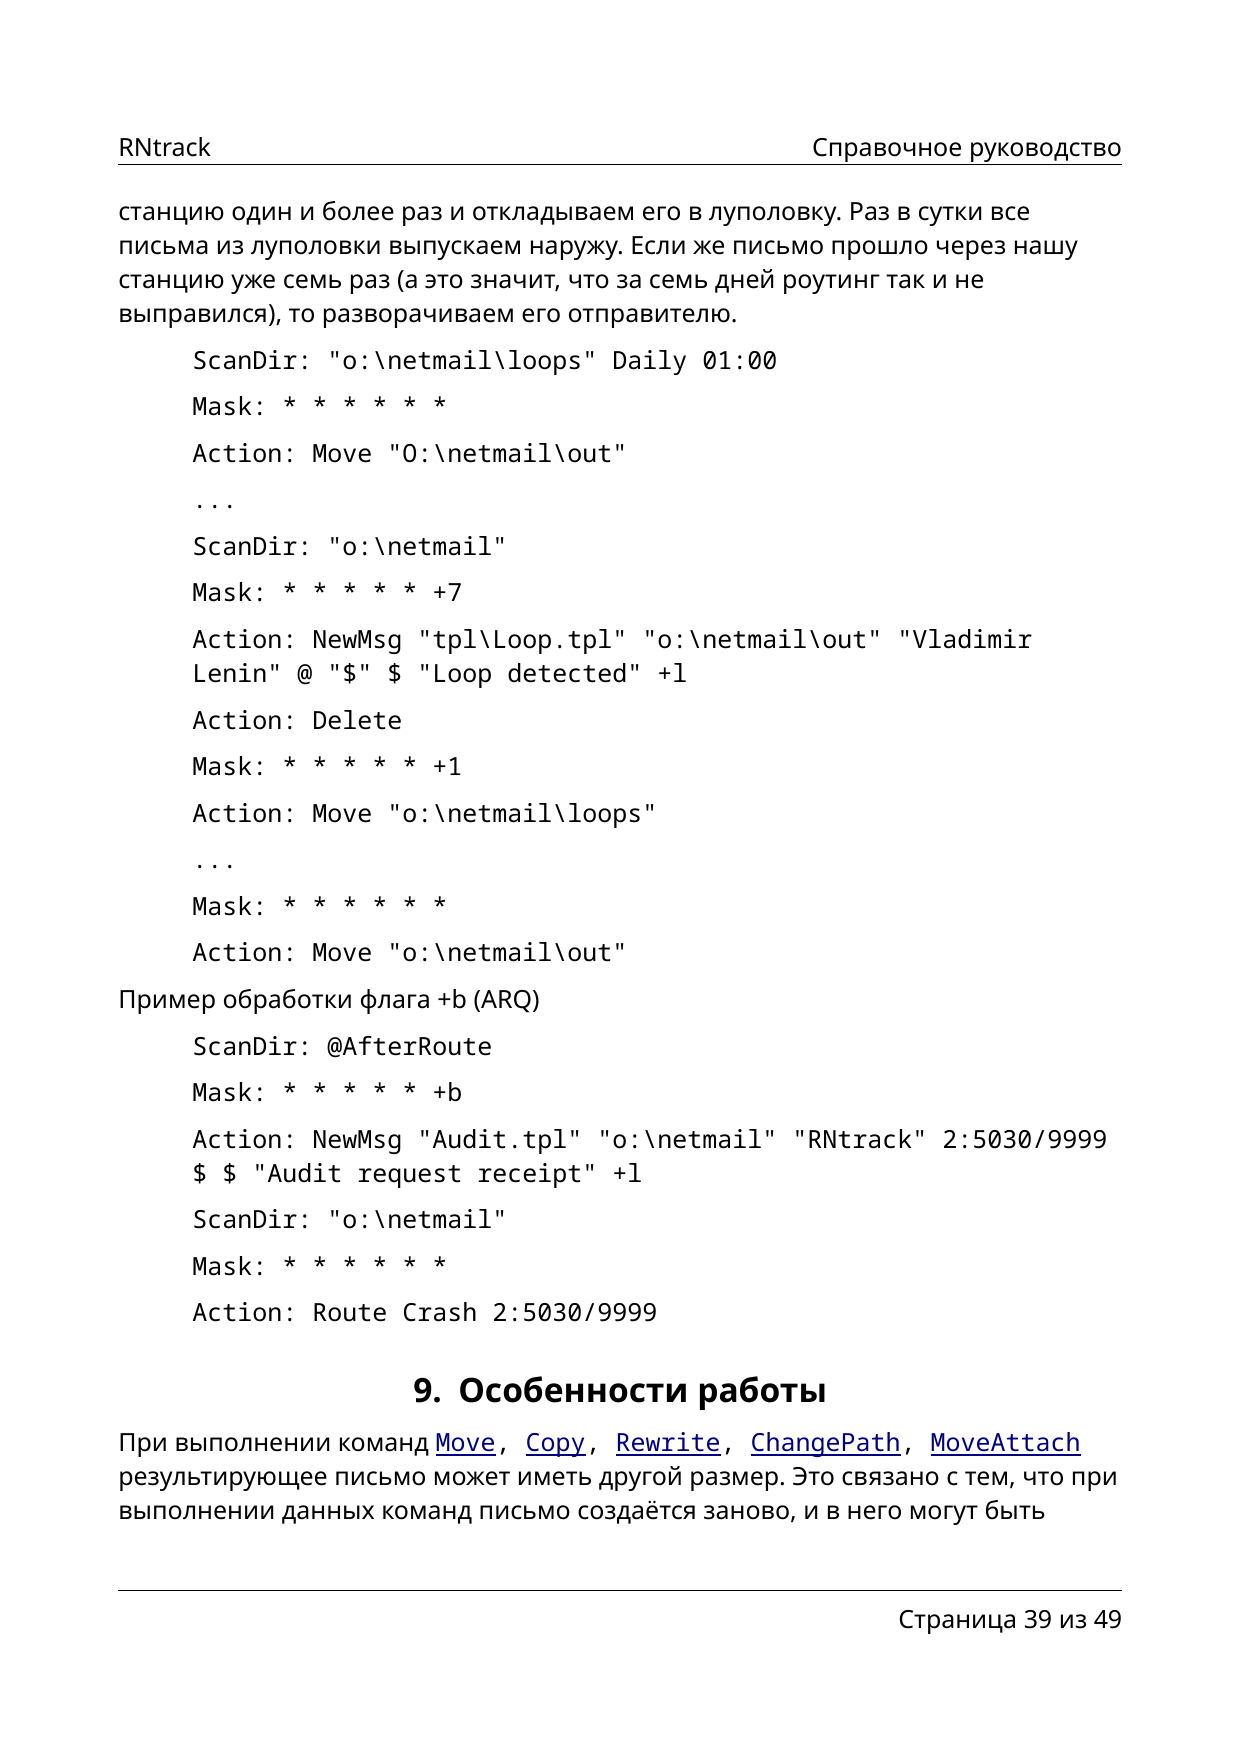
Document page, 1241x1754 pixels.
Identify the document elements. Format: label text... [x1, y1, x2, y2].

text ScanDir: "o:\netmail\loops" Daily 01:00 [192, 342, 1122, 376]
text ... [192, 842, 1122, 876]
text ... [192, 482, 1122, 516]
text Action: Move "O:\netmail\out" [192, 435, 1122, 469]
text При выполнении команд Move, Copy, Rewrite, ChangePath, MoveAttach результирующее письмо может иметь другой размер. Это связано с тем, что при выполнении данных команд письмо создаётся заново, и в него могут быть [118, 1425, 1122, 1527]
text Пример обработки флага +b (ARQ) [118, 982, 1122, 1016]
text Action: NewMsg "Audit.tpl" "o:\netmail" "RNtrack" 2:5030/9999 $ $ "Audit request receipt" +l [192, 1121, 1122, 1189]
text ScanDir: "o:\netmail" [192, 1202, 1122, 1236]
text Mask: * * * * * * [192, 888, 1122, 923]
text Action: Delete [192, 702, 1122, 736]
subtitle Особенности работы [118, 1367, 1122, 1412]
text Action: NewMsg "tpl\Loop.tpl" "o:\netmail\out" "Vladimir Lenin" @ "$" $ "Loop detected" +l [192, 622, 1122, 690]
text Mask: * * * * * * [192, 389, 1122, 423]
text Action: Move "o:\netmail\out" [192, 935, 1122, 969]
text Action: Move "o:\netmail\loops" [192, 795, 1122, 829]
text ScanDir: "o:\netmail" [192, 528, 1122, 563]
text Mask: * * * * * +b [192, 1075, 1122, 1109]
text Mask: * * * * * * [192, 1248, 1122, 1283]
text Mask: * * * * * +1 [192, 749, 1122, 783]
text Mask: * * * * * +7 [192, 575, 1122, 609]
text Action: Route Crash 2:5030/9999 [192, 1295, 1122, 1329]
text ScanDir: @AfterRoute [192, 1028, 1122, 1062]
text станцию один и более раз и откладываем его в луполовку. Раз в сутки все письма из луполовки выпускаем наружу. Если же письмо прошло через нашу станцию уже семь раз (а это значит, что за семь дней роутинг так и не выправился), то разворачиваем его отправителю. [118, 193, 1122, 330]
